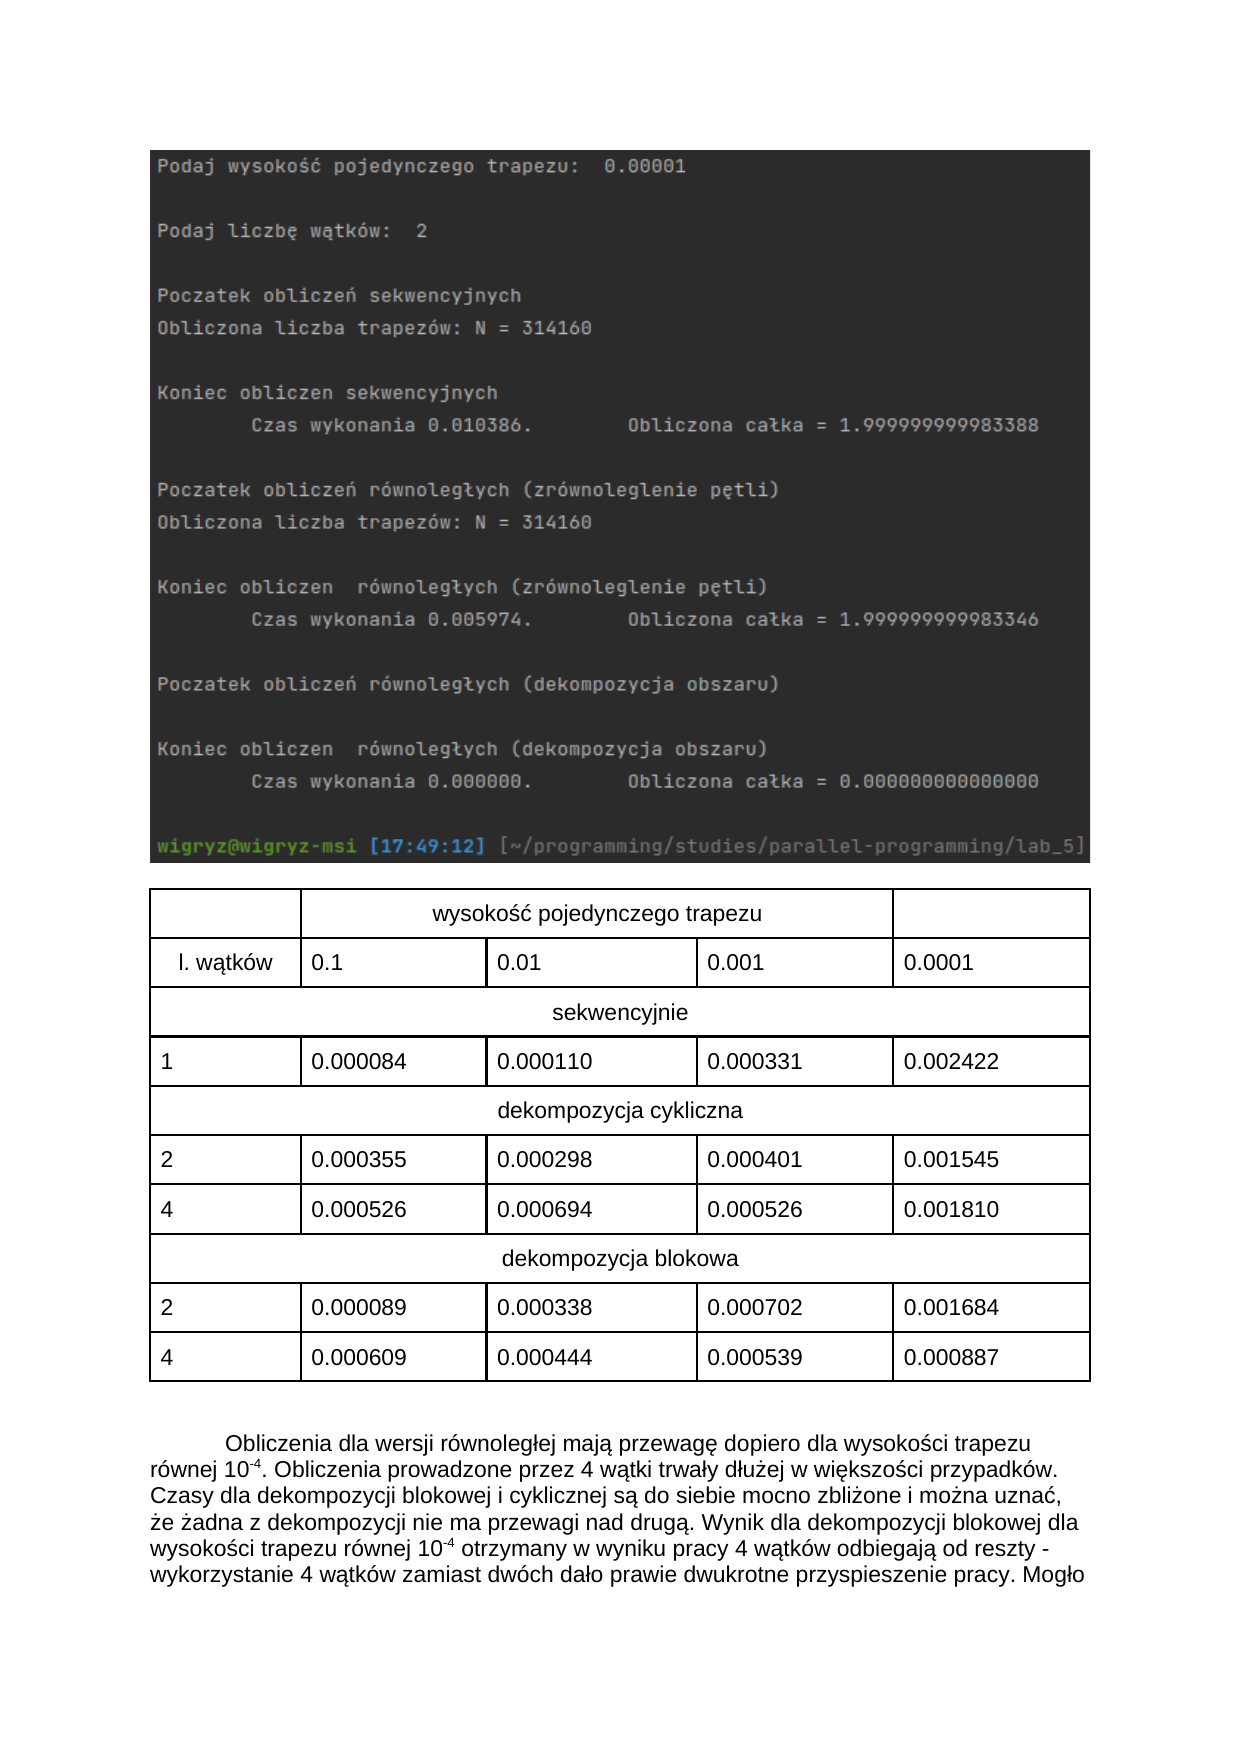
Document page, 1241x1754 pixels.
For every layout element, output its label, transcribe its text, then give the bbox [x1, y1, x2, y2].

table_cell 0.001545 [894, 1136, 1089, 1183]
table_cell 0.000401 [698, 1136, 892, 1183]
table_cell 0.001 [698, 939, 892, 986]
table_cell l. wątków [151, 939, 300, 986]
table_cell dekompozycja blokowa [151, 1235, 1089, 1282]
table_cell 0.000539 [698, 1333, 892, 1380]
table_cell 0.0001 [894, 939, 1089, 986]
table_cell 0.000694 [488, 1185, 696, 1232]
table_cell 1 [151, 1038, 300, 1084]
table_cell 0.001684 [894, 1284, 1089, 1331]
table_cell dekompozycja cykliczna [151, 1087, 1089, 1134]
table_cell 4 [151, 1185, 300, 1232]
table_cell 0.000331 [698, 1038, 892, 1084]
table_cell 0.000444 [488, 1333, 696, 1380]
table_header [151, 890, 300, 937]
table_cell 0.001810 [894, 1185, 1089, 1232]
table_cell 0.000526 [698, 1185, 892, 1232]
table_cell 0.1 [302, 939, 485, 986]
table_cell 0.000084 [302, 1038, 485, 1084]
picture [150, 150, 1091, 863]
table_cell 0.000887 [894, 1333, 1089, 1380]
table_cell 0.000338 [488, 1284, 696, 1331]
table_cell 0.000298 [488, 1136, 696, 1183]
table_cell 0.01 [488, 939, 696, 986]
table_cell 0.002422 [894, 1038, 1089, 1084]
table_cell 4 [151, 1333, 300, 1380]
text Obliczenia dla wersji równoległej mają przewagę dopiero dla wysokości trapezu równej 10-4. Obliczenia prowadzone przez 4 wątki trwały dłużej w większości przypadków. Czasy dla dekompozycji blokowej i cyklicznej są do siebie mocno zbliżone i można uznać, że żadna z dekompozycji nie ma przewagi nad drugą. Wynik dla dekompozycji blokowej dla wysokości trapezu równej 10-4 otrzymany w wyniku pracy 4 wątków odbiegają od reszty - wykorzystanie 4 wątków zamiast dwóch dało prawie dwukrotne przyspieszenie pracy. Mogło [150, 1429, 1090, 1588]
table_cell sekwencyjnie [151, 988, 1089, 1035]
table_cell 0.000089 [302, 1284, 485, 1331]
table_cell 0.000609 [302, 1333, 485, 1380]
table_header wysokość pojedynczego trapezu [302, 890, 892, 937]
table_cell 2 [151, 1284, 300, 1331]
table_cell 0.000702 [698, 1284, 892, 1331]
table_cell 2 [151, 1136, 300, 1183]
table_cell 0.000526 [302, 1185, 485, 1232]
table_header [894, 890, 1089, 937]
table_cell 0.000110 [488, 1038, 696, 1084]
table_cell 0.000355 [302, 1136, 485, 1183]
